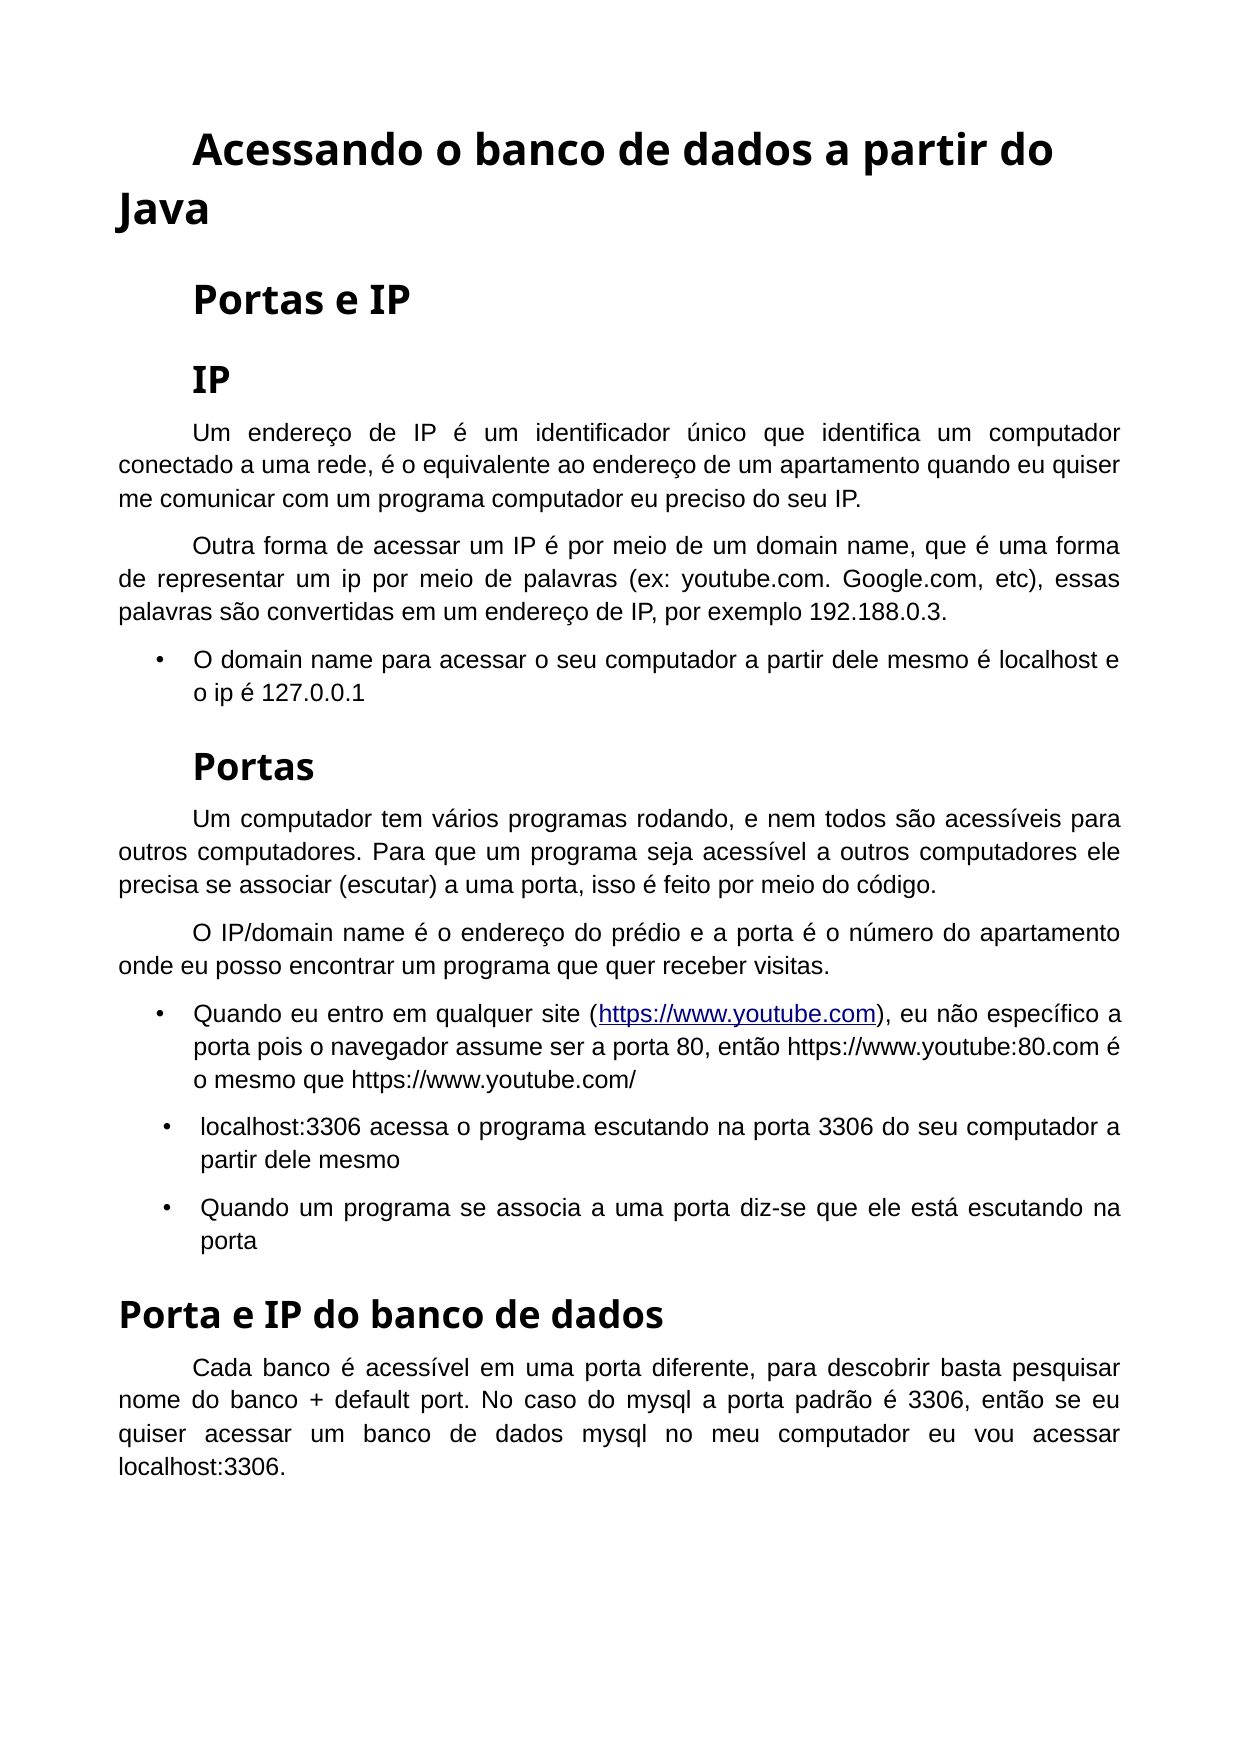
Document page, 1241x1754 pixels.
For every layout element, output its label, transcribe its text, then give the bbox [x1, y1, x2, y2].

list O domain name para acessar o seu computador a partir dele mesmo é localhost e o ip é 127.0.0.1 [156, 645, 1122, 707]
text Um endereço de IP é um identificador único que identifica um computador conectado a uma rede, é o equivalente ao endereço de um apartamento quando eu quiser me comunicar com um programa computador eu preciso do seu IP. [118, 417, 1122, 512]
subtitle Portas [118, 740, 1122, 792]
subtitle IP [118, 353, 1122, 405]
list Quando um programa se associa a uma porta diz-se que ele está escutando na porta [163, 1193, 1122, 1255]
text Cada banco é acessível em uma porta diferente, para descobrir basta pesquisar nome do banco + default port. No caso do mysql a porta padrão é 3306, então se eu quiser acessar um banco de dados mysql no meu computador eu vou acessar localhost:3306. [118, 1352, 1122, 1480]
text Um computador tem vários programas rodando, e nem todos são acessíveis para outros computadores. Para que um programa seja acessível a outros computadores ele precisa se associar (escutar) a uma porta, isso é feito por meio do código. [118, 804, 1122, 899]
list localhost:3306 acessa o programa escutando na porta 3306 do seu computador a partir dele mesmo [163, 1112, 1122, 1174]
subtitle Acessando o banco de dados a partir do Java [118, 118, 1122, 237]
text O IP/domain name é o endereço do prédio e a porta é o número do apartamento onde eu posso encontrar um programa que quer receber visitas. [118, 918, 1122, 980]
subtitle Portas e IP [118, 271, 1122, 326]
text Outra forma de acessar um IP é por meio de um domain name, que é uma forma de representar um ip por meio de palavras (ex: youtube.com. Google.com, etc), essas palavras são convertidas em um endereço de IP, por exemplo 192.188.0.3. [118, 531, 1122, 626]
list Quando eu entro em qualquer site (https://www.youtube.com), eu não específico a porta pois o navegador assume ser a porta 80, então https://www.youtube:80.com é o mesmo que https://www.youtube.com/ [156, 998, 1122, 1093]
subtitle Porta e IP do banco de dados [118, 1288, 1122, 1340]
